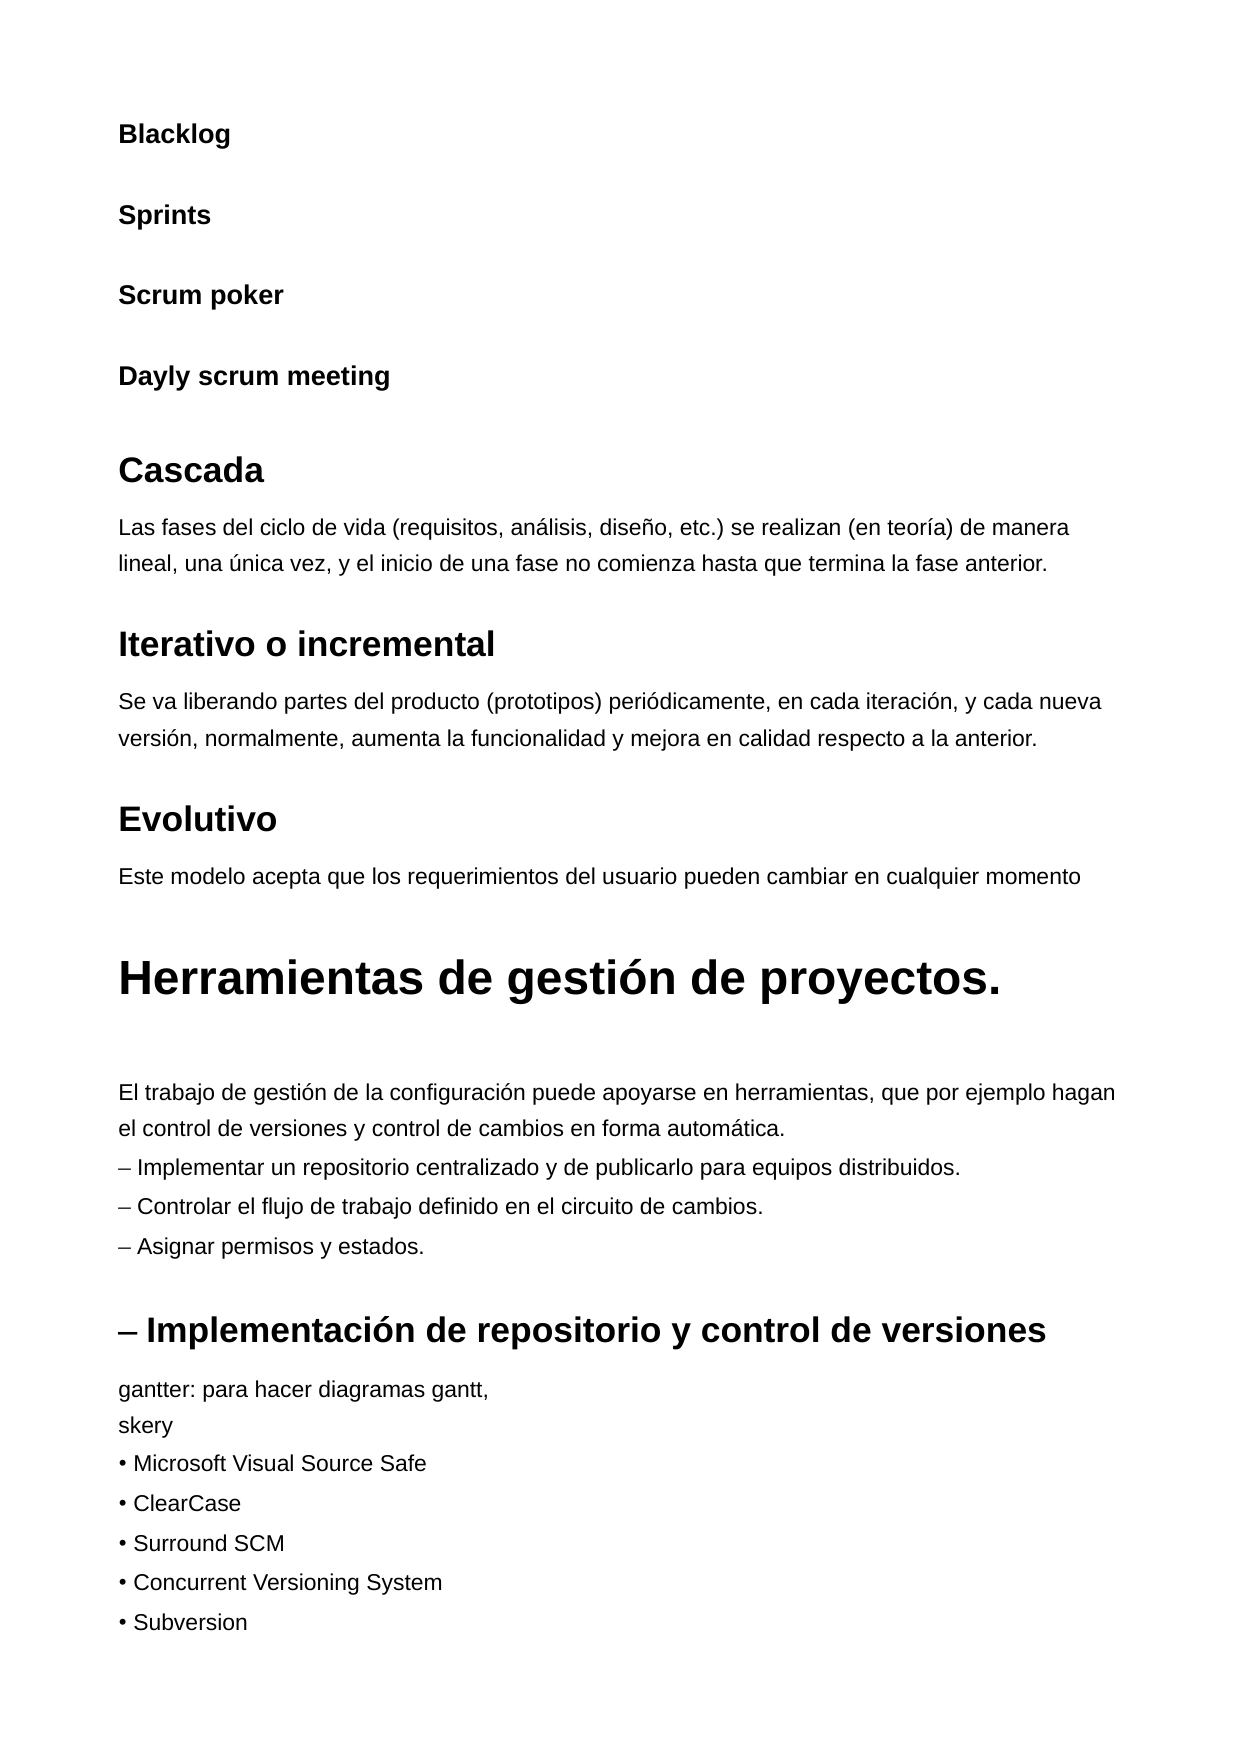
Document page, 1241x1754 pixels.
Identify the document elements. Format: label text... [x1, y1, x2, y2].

text Se va liberando partes del producto (prototipos) periódicamente, en cada iteración, y cada nueva versión, normalmente, aumenta la funcionalidad y mejora en calidad respecto a la anterior. [118, 688, 1122, 751]
subtitle Iterativo o incremental [118, 624, 1122, 664]
subtitle Evolutivo [118, 798, 1122, 839]
subtitle Herramientas de gestión de proyectos. [118, 949, 1122, 1004]
text Este modelo acepta que los requerimientos del usuario pueden cambiar en cualquier momento [118, 863, 1122, 889]
text skery [118, 1412, 1122, 1438]
text – Implementar un repositorio centralizado y de publicarlo para equipos distribuidos. [118, 1152, 1122, 1180]
text • Concurrent Versioning System [118, 1567, 1122, 1596]
subtitle – Implementación de repositorio y control de versiones [118, 1308, 1122, 1351]
text – Asignar permisos y estados. [118, 1231, 1122, 1259]
text • Microsoft Visual Source Safe [118, 1448, 1122, 1477]
subtitle Scrum poker [118, 279, 1122, 311]
text • Subversion [118, 1607, 1122, 1636]
text gantter: para hacer diagramas gantt, [118, 1376, 1122, 1402]
text • Surround SCM [118, 1528, 1122, 1556]
text Las fases del ciclo de vida (requisitos, análisis, diseño, etc.) se realizan (en teoría) de manera lineal, una única vez, y el inicio de una fase no comienza hasta que termina la fase anterior. [118, 513, 1122, 576]
text • ClearCase [118, 1488, 1122, 1517]
subtitle Sprints [118, 199, 1122, 230]
text – Controlar el flujo de trabajo definido en el circuito de cambios. [118, 1191, 1122, 1220]
subtitle Cascada [118, 449, 1122, 490]
text El trabajo de gestión de la configuración puede apoyarse en herramientas, que por ejemplo hagan el control de versiones y control de cambios en forma automática. [118, 1079, 1122, 1142]
subtitle Blacklog [118, 118, 1122, 149]
subtitle Dayly scrum meeting [118, 360, 1122, 391]
